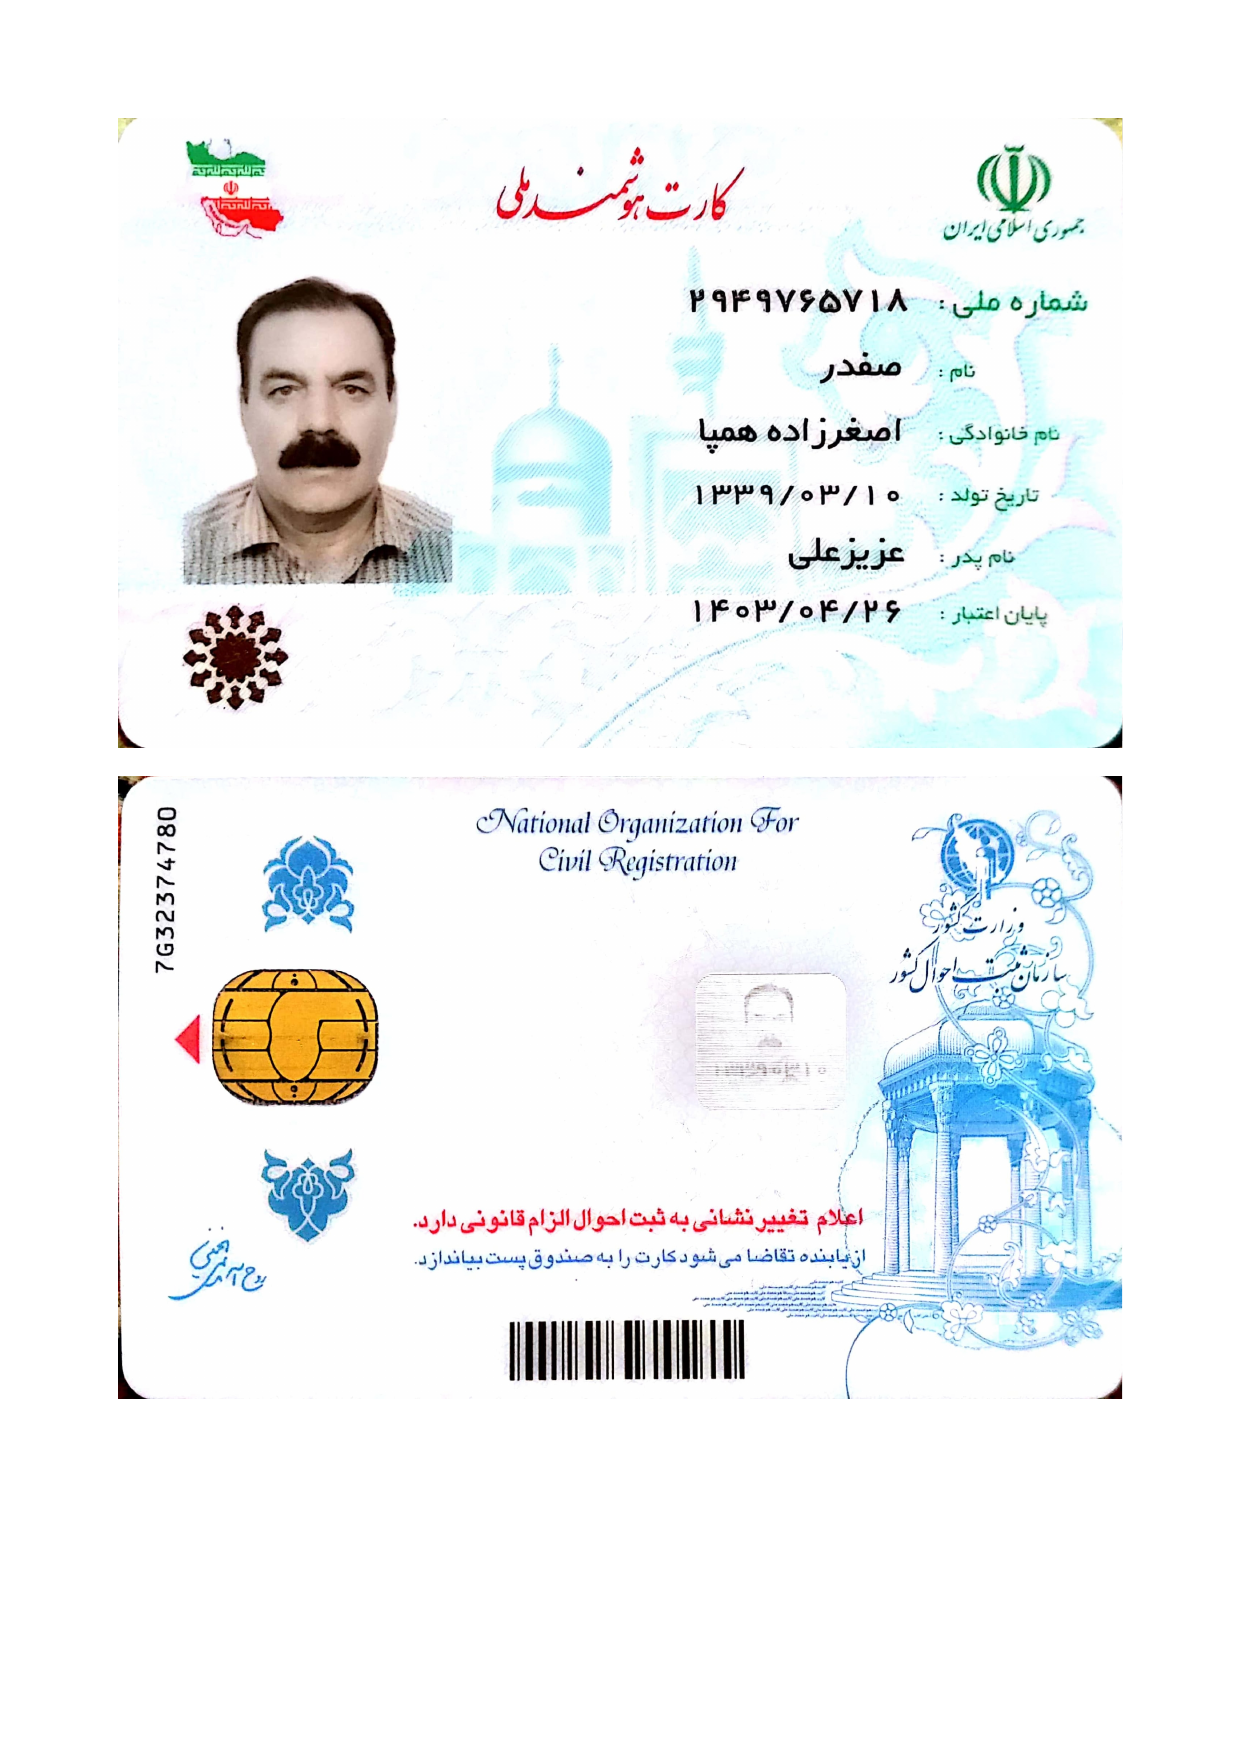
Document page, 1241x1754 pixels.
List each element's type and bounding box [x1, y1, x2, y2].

picture [118, 776, 1123, 1399]
picture [118, 118, 1123, 748]
